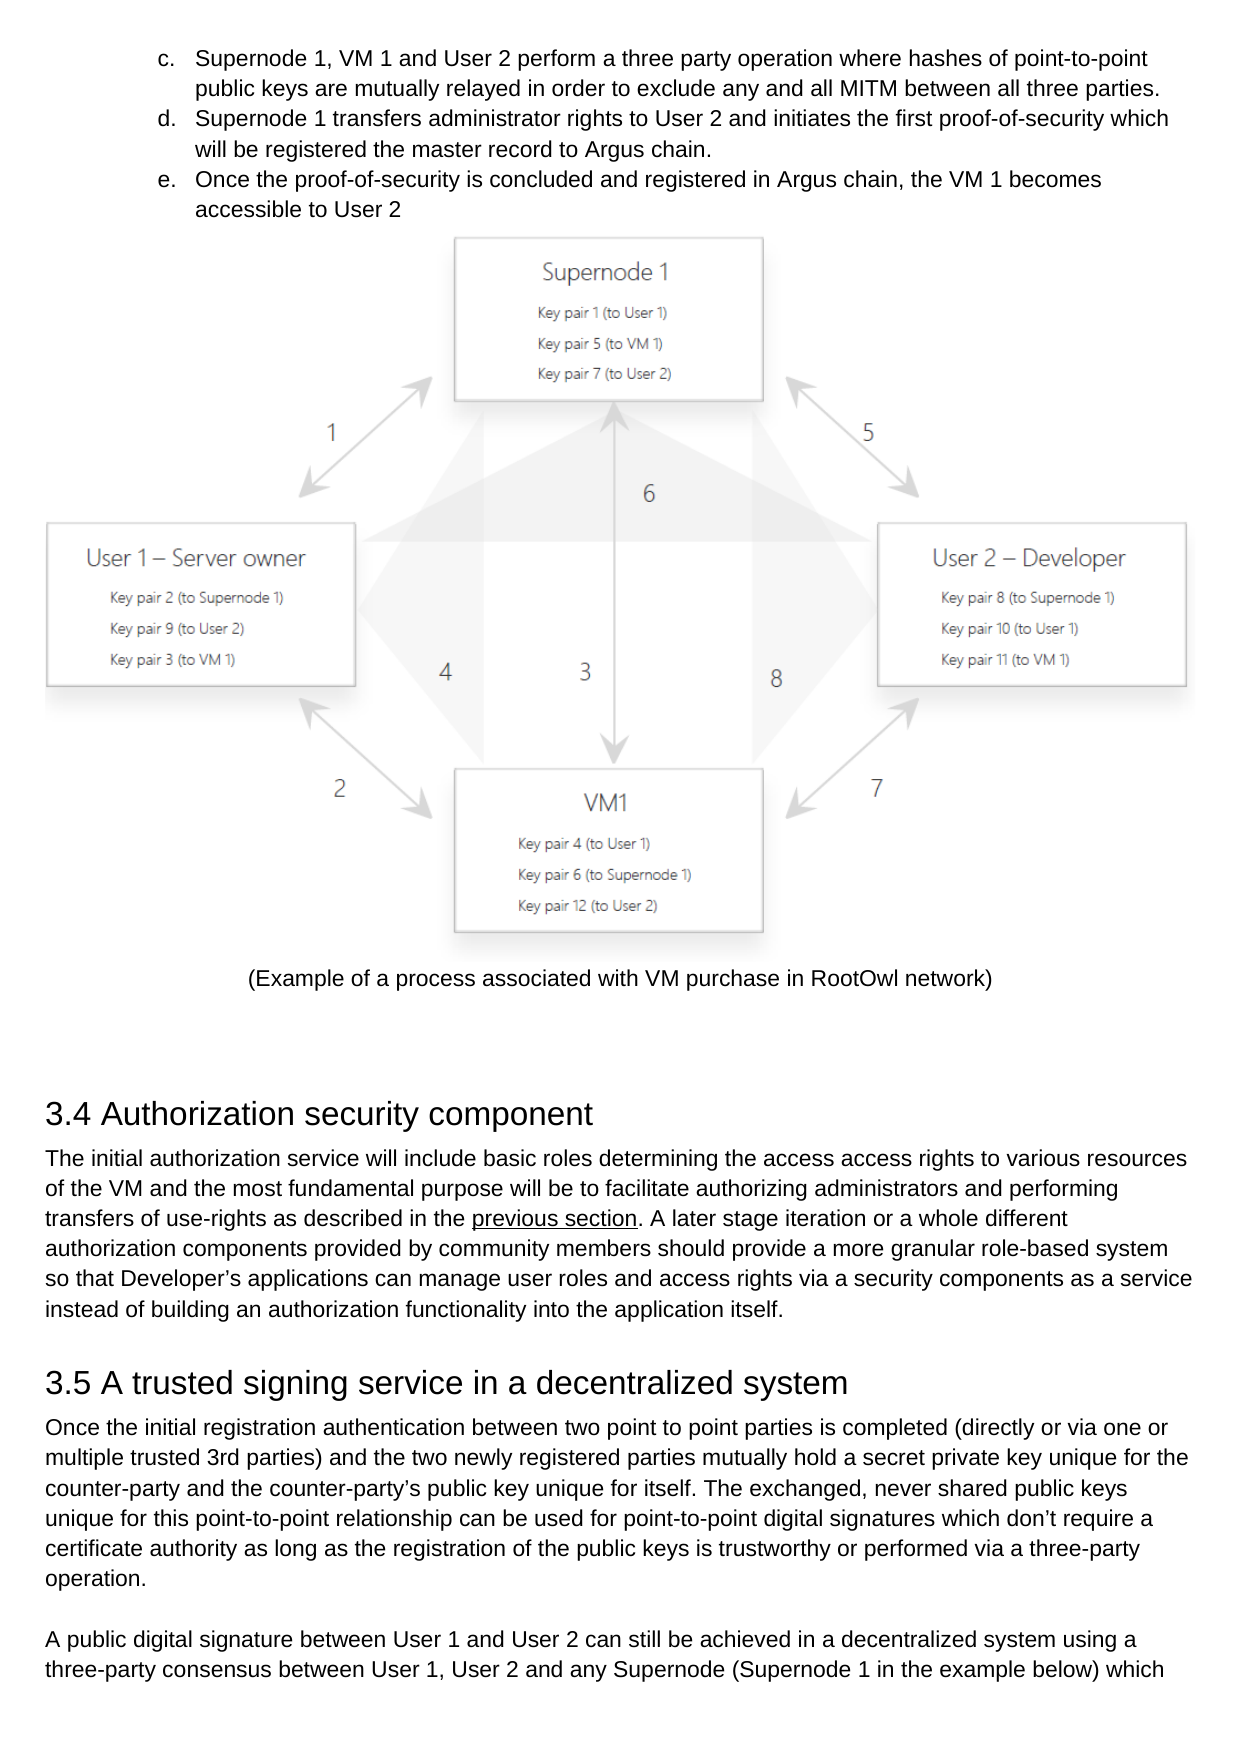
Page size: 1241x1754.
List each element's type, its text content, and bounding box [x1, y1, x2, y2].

list Supernode 1, VM 1 and User 2 perform a three party operation where hashes of point-to-point public keys are mutually relayed in order to exclude any and all MITM between all three parties. [157, 45, 1195, 101]
text The initial authorization service will include basic roles determining the access access rights to various resources of the VM and the most fundamental purpose will be to facilitate authorizing administrators and performing transfers of use-rights as described in the previous section. A later stage iteration or a whole different authorization components provided by community members should provide a more granular role-based system so that Developer’s applications can manage user roles and access rights via a security components as a service instead of building an authorization functionality into the application itself. [45, 1144, 1195, 1322]
subtitle 3.4 Authorization security component [45, 1093, 1195, 1132]
text A public digital signature between User 1 and User 2 can still be achieved in a decentralized system using a three-party consensus between User 1, User 2 and any Supernode (Supernode 1 in the example below) which [45, 1626, 1195, 1682]
text (Example of a process associated with VM purchase in RootOwl network) [45, 965, 1195, 992]
picture [45, 226, 1196, 962]
list Once the proof-of-security is concluded and registered in Argus chain, the VM 1 becomes accessible to User 2 [157, 166, 1195, 222]
list Supernode 1 transfers administrator rights to User 2 and initiates the first proof-of-security which will be registered the master record to Argus chain. [157, 105, 1195, 162]
text Once the initial registration authentication between two point to point parties is completed (directly or via one or multiple trusted 3rd parties) and the two newly registered parties mutually hold a secret private key unique for the counter-party and the counter-party’s public key unique for itself. The exchanged, never shared public keys unique for this point-to-point relationship can be used for point-to-point digital signatures which don’t require a certificate authority as long as the registration of the public keys is trustworthy or performed via a three-party operation. [45, 1414, 1195, 1592]
subtitle 3.5 A trusted signing service in a decentralized system [45, 1363, 1195, 1402]
